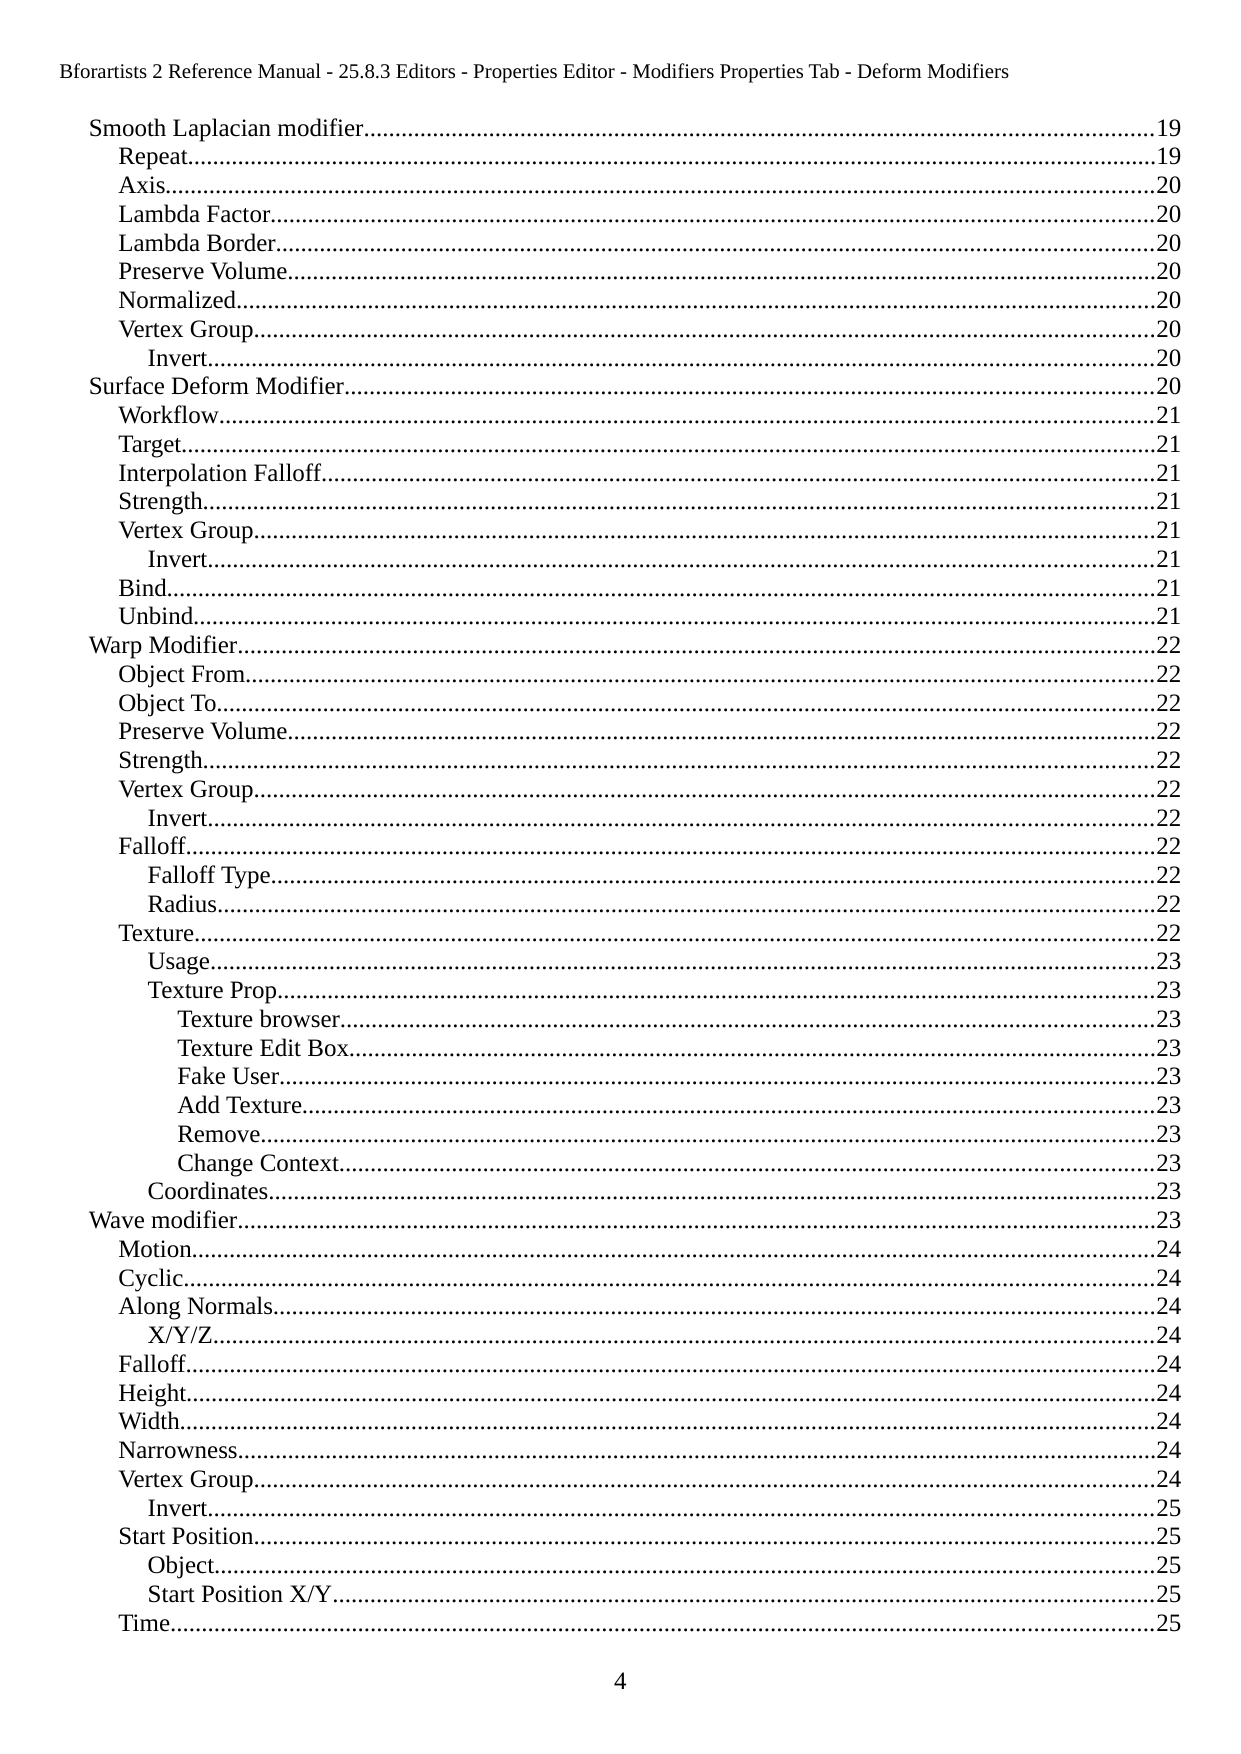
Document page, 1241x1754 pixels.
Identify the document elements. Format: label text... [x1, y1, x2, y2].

text Invert 20 [147, 343, 1181, 371]
text Wave modifier 23 [88, 1205, 1181, 1234]
text Warp Modifier 22 [88, 630, 1181, 659]
text Falloff Type 22 [147, 860, 1181, 889]
text Change Context 23 [177, 1148, 1181, 1176]
text Lambda Factor 20 [118, 199, 1181, 228]
text Target 21 [118, 429, 1181, 458]
text Axis 20 [118, 170, 1181, 199]
text Texture 22 [118, 918, 1181, 946]
text Invert 25 [147, 1493, 1181, 1521]
text Narrowness 24 [118, 1435, 1181, 1464]
text Texture browser 23 [177, 1004, 1181, 1033]
text Lambda Border 20 [118, 228, 1181, 256]
text Normalized 20 [118, 285, 1181, 314]
text Object To 22 [118, 688, 1181, 716]
text Preserve Volume 20 [118, 256, 1181, 285]
text Motion 24 [118, 1234, 1181, 1263]
text Object 25 [147, 1550, 1181, 1579]
text Object From 22 [118, 659, 1181, 688]
text Along Normals 24 [118, 1291, 1181, 1320]
text Start Position 25 [118, 1521, 1181, 1550]
text Vertex Group 24 [118, 1464, 1181, 1493]
text Falloff 24 [118, 1349, 1181, 1378]
text X/Y/Z 24 [147, 1320, 1181, 1349]
text Usage 23 [147, 946, 1181, 975]
text Radius 22 [147, 889, 1181, 918]
text Time 25 [118, 1608, 1181, 1636]
text Texture Edit Box 23 [177, 1033, 1181, 1061]
text Repeat 19 [118, 141, 1181, 170]
text Bind 21 [118, 573, 1181, 601]
text Cyclic 24 [118, 1263, 1181, 1291]
text Vertex Group 21 [118, 515, 1181, 544]
text Strength 21 [118, 486, 1181, 515]
text Interpolation Falloff 21 [118, 458, 1181, 486]
text Texture Prop 23 [147, 975, 1181, 1004]
text Surface Deform Modifier 20 [88, 371, 1181, 400]
text Preserve Volume 22 [118, 716, 1181, 745]
text Coordinates 23 [147, 1176, 1181, 1205]
text Smooth Laplacian modifier 19 [88, 113, 1181, 141]
text Add Texture 23 [177, 1090, 1181, 1119]
text Invert 21 [147, 544, 1181, 573]
text Width 24 [118, 1406, 1181, 1435]
text Height 24 [118, 1378, 1181, 1406]
text Vertex Group 20 [118, 314, 1181, 343]
text Remove 23 [177, 1119, 1181, 1148]
text Falloff 22 [118, 831, 1181, 860]
text Unbind 21 [118, 601, 1181, 630]
text Invert 22 [147, 803, 1181, 831]
text Strength 22 [118, 745, 1181, 774]
text Fake User 23 [177, 1061, 1181, 1090]
text Workflow 21 [118, 400, 1181, 429]
text Start Position X/Y 25 [147, 1579, 1181, 1608]
text Vertex Group 22 [118, 774, 1181, 803]
